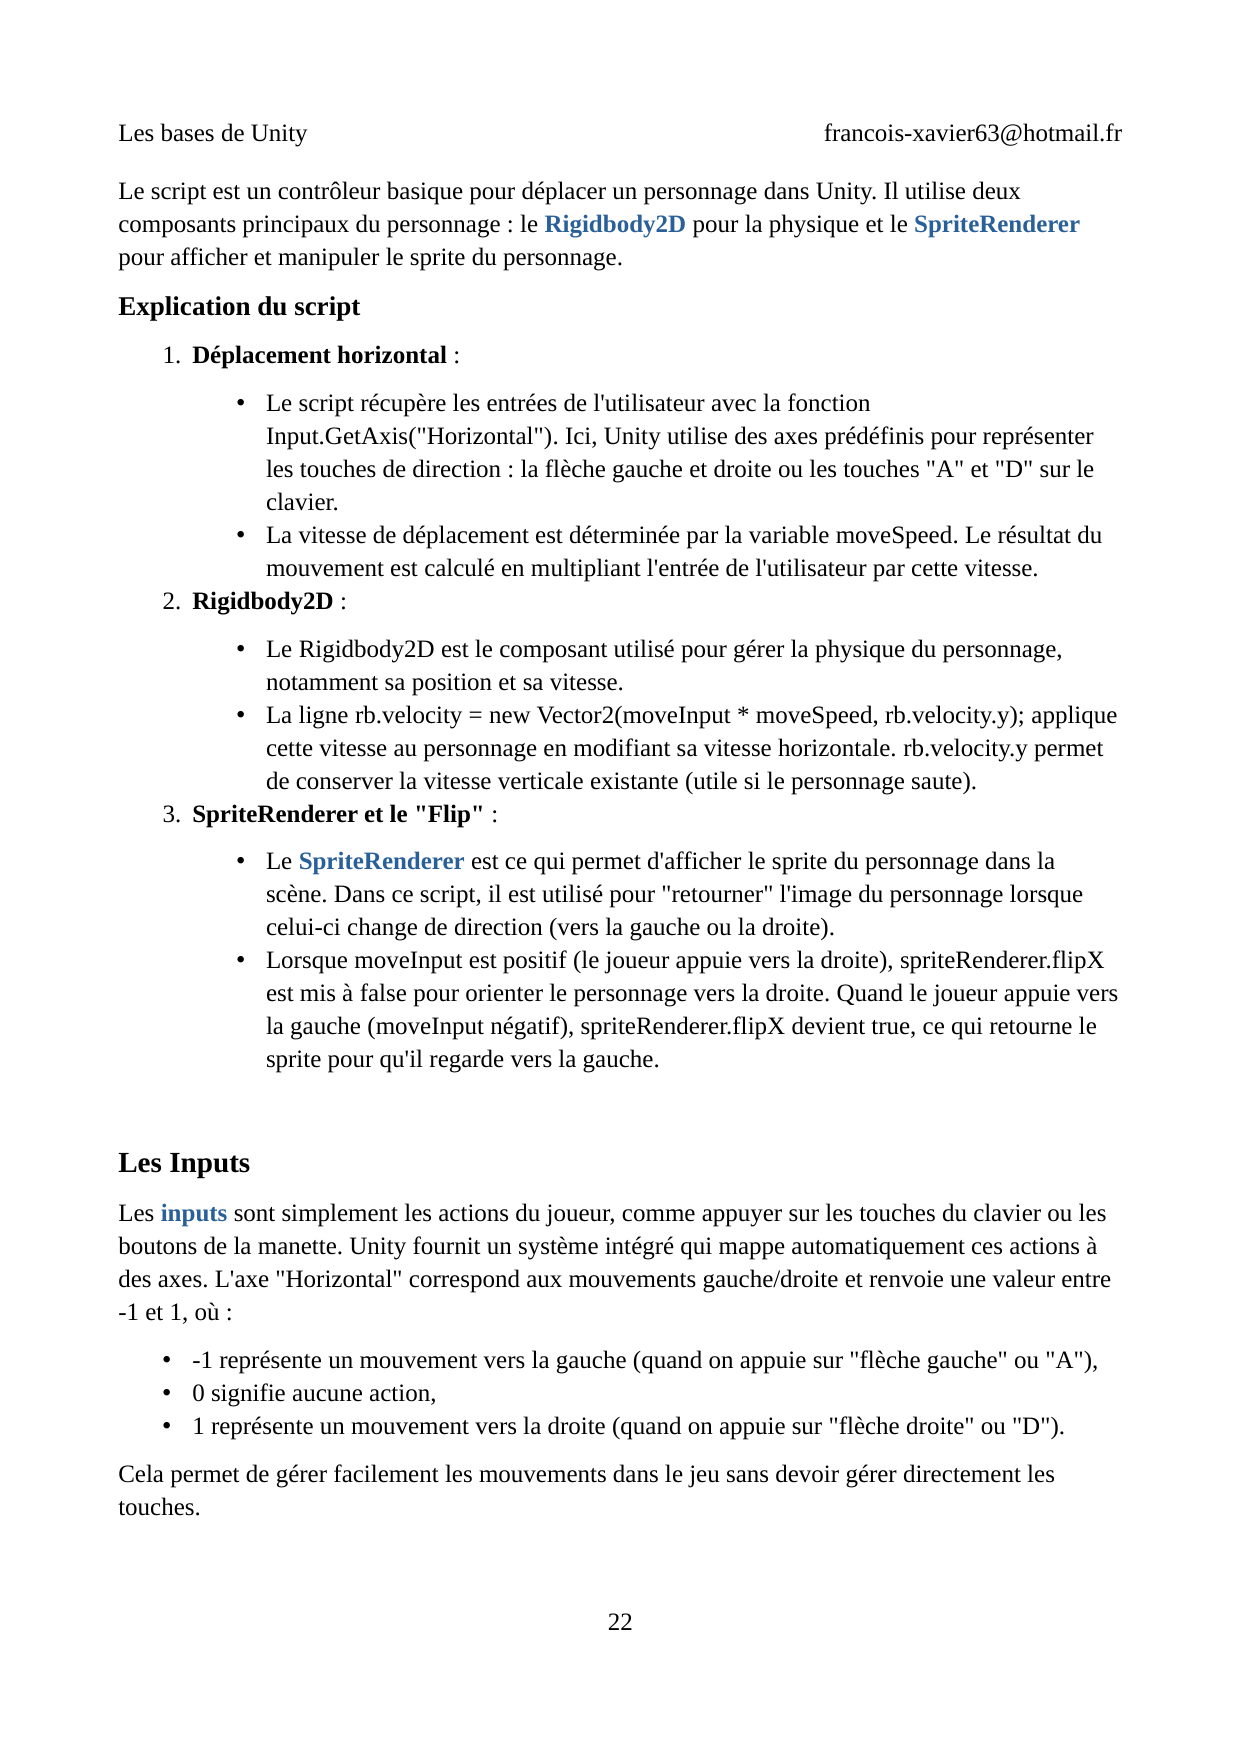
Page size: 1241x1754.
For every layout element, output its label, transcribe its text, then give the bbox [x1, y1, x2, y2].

list Le Rigidbody2D est le composant utilisé pour gérer la physique du personnage, notamment sa position et sa vitesse. [236, 634, 1122, 695]
text Le script est un contrôleur basique pour déplacer un personnage dans Unity. Il utilise deux composants principaux du personnage : le Rigidbody2D pour la physique et le SpriteRenderer pour afficher et manipuler le sprite du personnage. [118, 176, 1122, 271]
list Rigidbody2D : [162, 586, 1122, 615]
list SpriteRenderer et le "Flip" : [162, 799, 1122, 827]
list Le script récupère les entrées de l'utilisateur avec la fonction Input.GetAxis("Horizontal"). Ici, Unity utilise des axes prédéfinis pour représenter les touches de direction : la flèche gauche et droite ou les touches "A" et "D" sur le clavier. [236, 388, 1122, 516]
text Explication du script [118, 290, 1122, 321]
text Les Inputs [118, 1145, 1122, 1179]
list 1 représente un mouvement vers la droite (quand on appuie sur "flèche droite" ou "D"). [162, 1411, 1122, 1440]
list La vitesse de déplacement est déterminée par la variable moveSpeed. Le résultat du mouvement est calculé en multipliant l'entrée de l'utilisateur par cette vitesse. [236, 520, 1122, 582]
list Le SpriteRenderer est ce qui permet d'afficher le sprite du personnage dans la scène. Dans ce script, il est utilisé pour "retourner" l'image du personnage lorsque celui-ci change de direction (vers la gauche ou la droite). [236, 846, 1122, 941]
list La ligne rb.velocity = new Vector2(moveInput * moveSpeed, rb.velocity.y); applique cette vitesse au personnage en modifiant sa vitesse horizontale. rb.velocity.y permet de conserver la vitesse verticale existante (utile si le personnage saute). [236, 700, 1122, 794]
list Déplacement horizontal : [162, 340, 1122, 369]
list Lorsque moveInput est positif (le joueur appuie vers la droite), spriteRenderer.flipX est mis à false pour orienter le personnage vers la droite. Quand le joueur appuie vers la gauche (moveInput négatif), spriteRenderer.flipX devient true, ce qui retourne le sprite pour qu'il regarde vers la gauche. [236, 945, 1122, 1073]
text Les inputs sont simplement les actions du joueur, comme appuyer sur les touches du clavier ou les boutons de la manette. Unity fournit un système intégré qui mappe automatiquement ces actions à des axes. L'axe "Horizontal" correspond aux mouvements gauche/droite et renvoie une valeur entre -1 et 1, où : [118, 1198, 1122, 1326]
list 0 signifie aucune action, [162, 1378, 1122, 1407]
text Cela permet de gérer facilement les mouvements dans le jeu sans devoir gérer directement les touches. [118, 1459, 1122, 1520]
list -1 représente un mouvement vers la gauche (quand on appuie sur "flèche gauche" ou "A"), [162, 1345, 1122, 1374]
